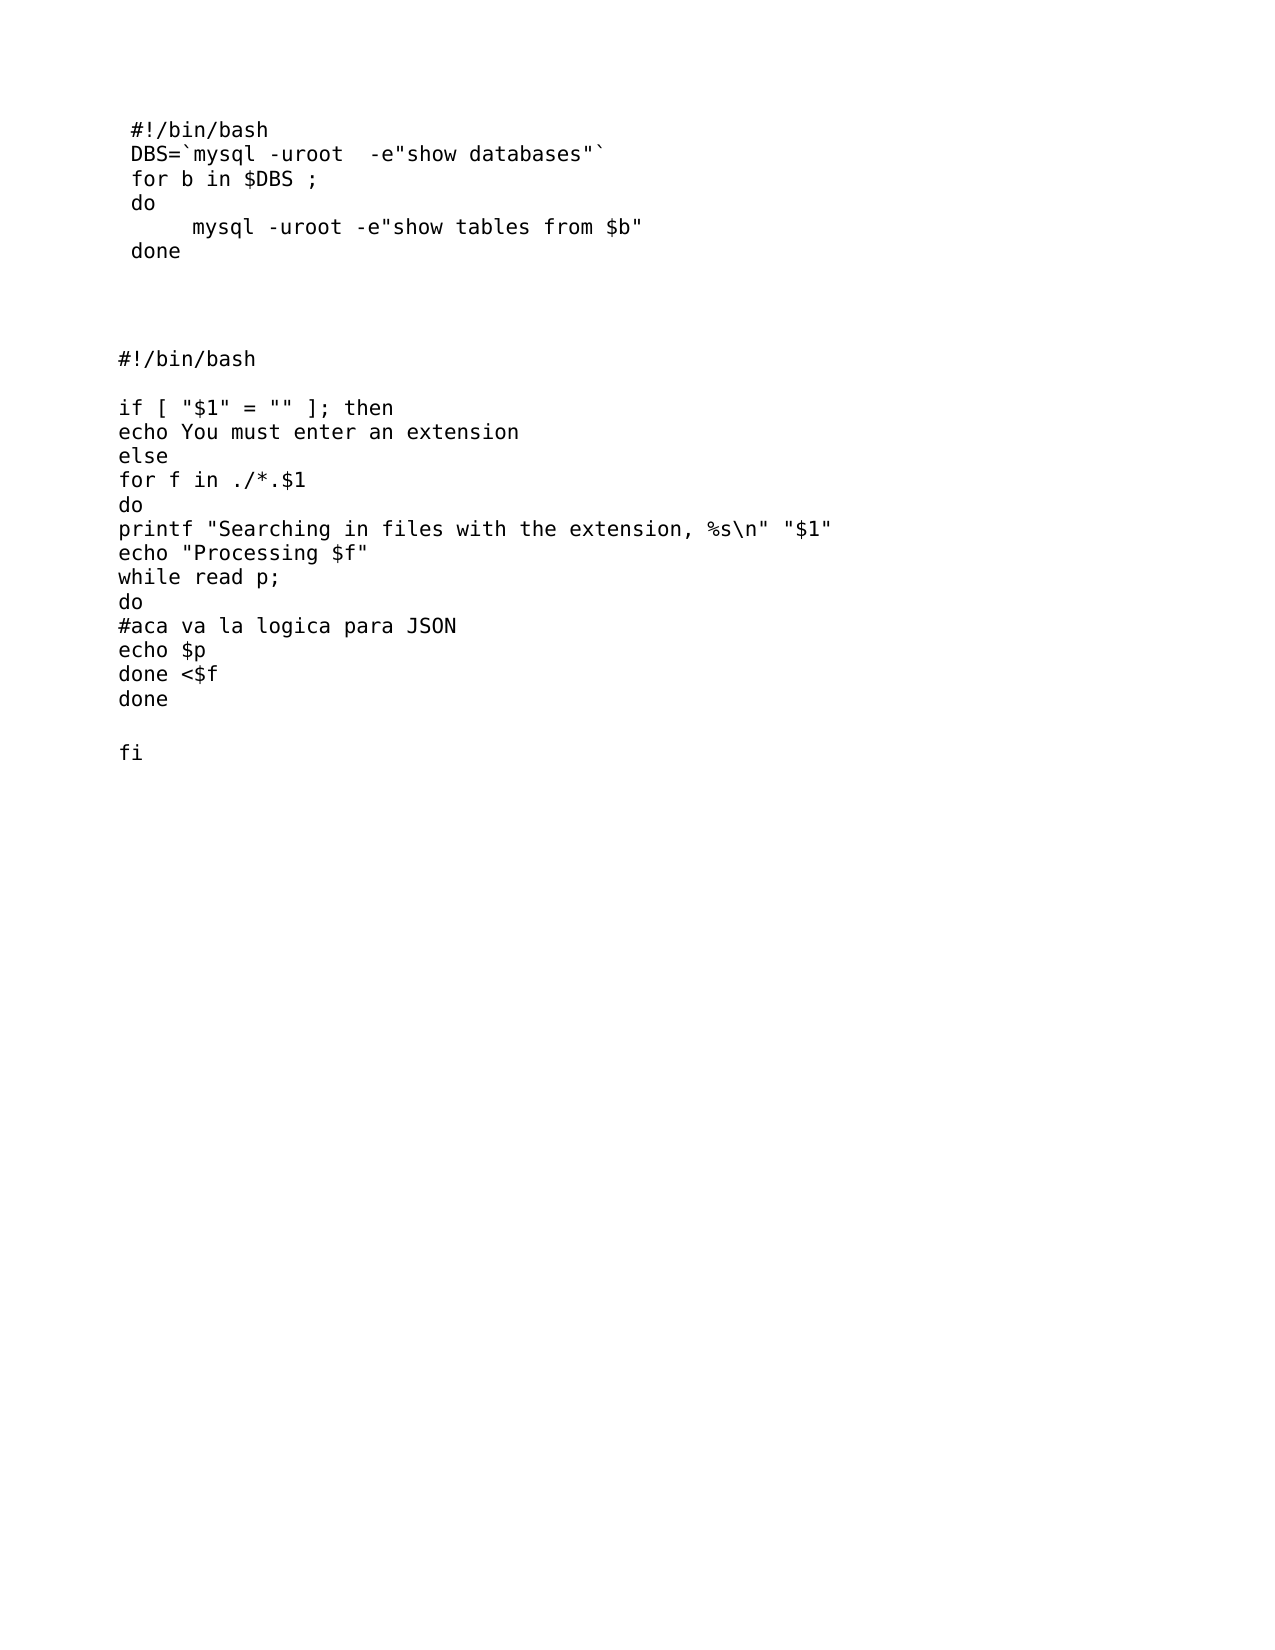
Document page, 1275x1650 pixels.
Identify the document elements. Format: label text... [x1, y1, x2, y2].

text mysql -uroot -e"show tables from $b" [118, 215, 1157, 239]
text #!/bin/bash [118, 118, 1157, 142]
text done [118, 239, 1157, 264]
text for b in $DBS ; [118, 167, 1157, 191]
text #!/bin/bash if [ "$1" = "" ]; then echo You must enter an extension else for f in ./*.$1 do printf "Searching in files with the extension, %s\n" "$1" echo "Processing $f" while read p; do #aca va la logica para JSON echo $p done <$f done [118, 347, 1157, 711]
text fi [118, 741, 1157, 765]
text do [118, 191, 1157, 215]
text DBS=`mysql -uroot -e"show databases"` [118, 142, 1157, 167]
